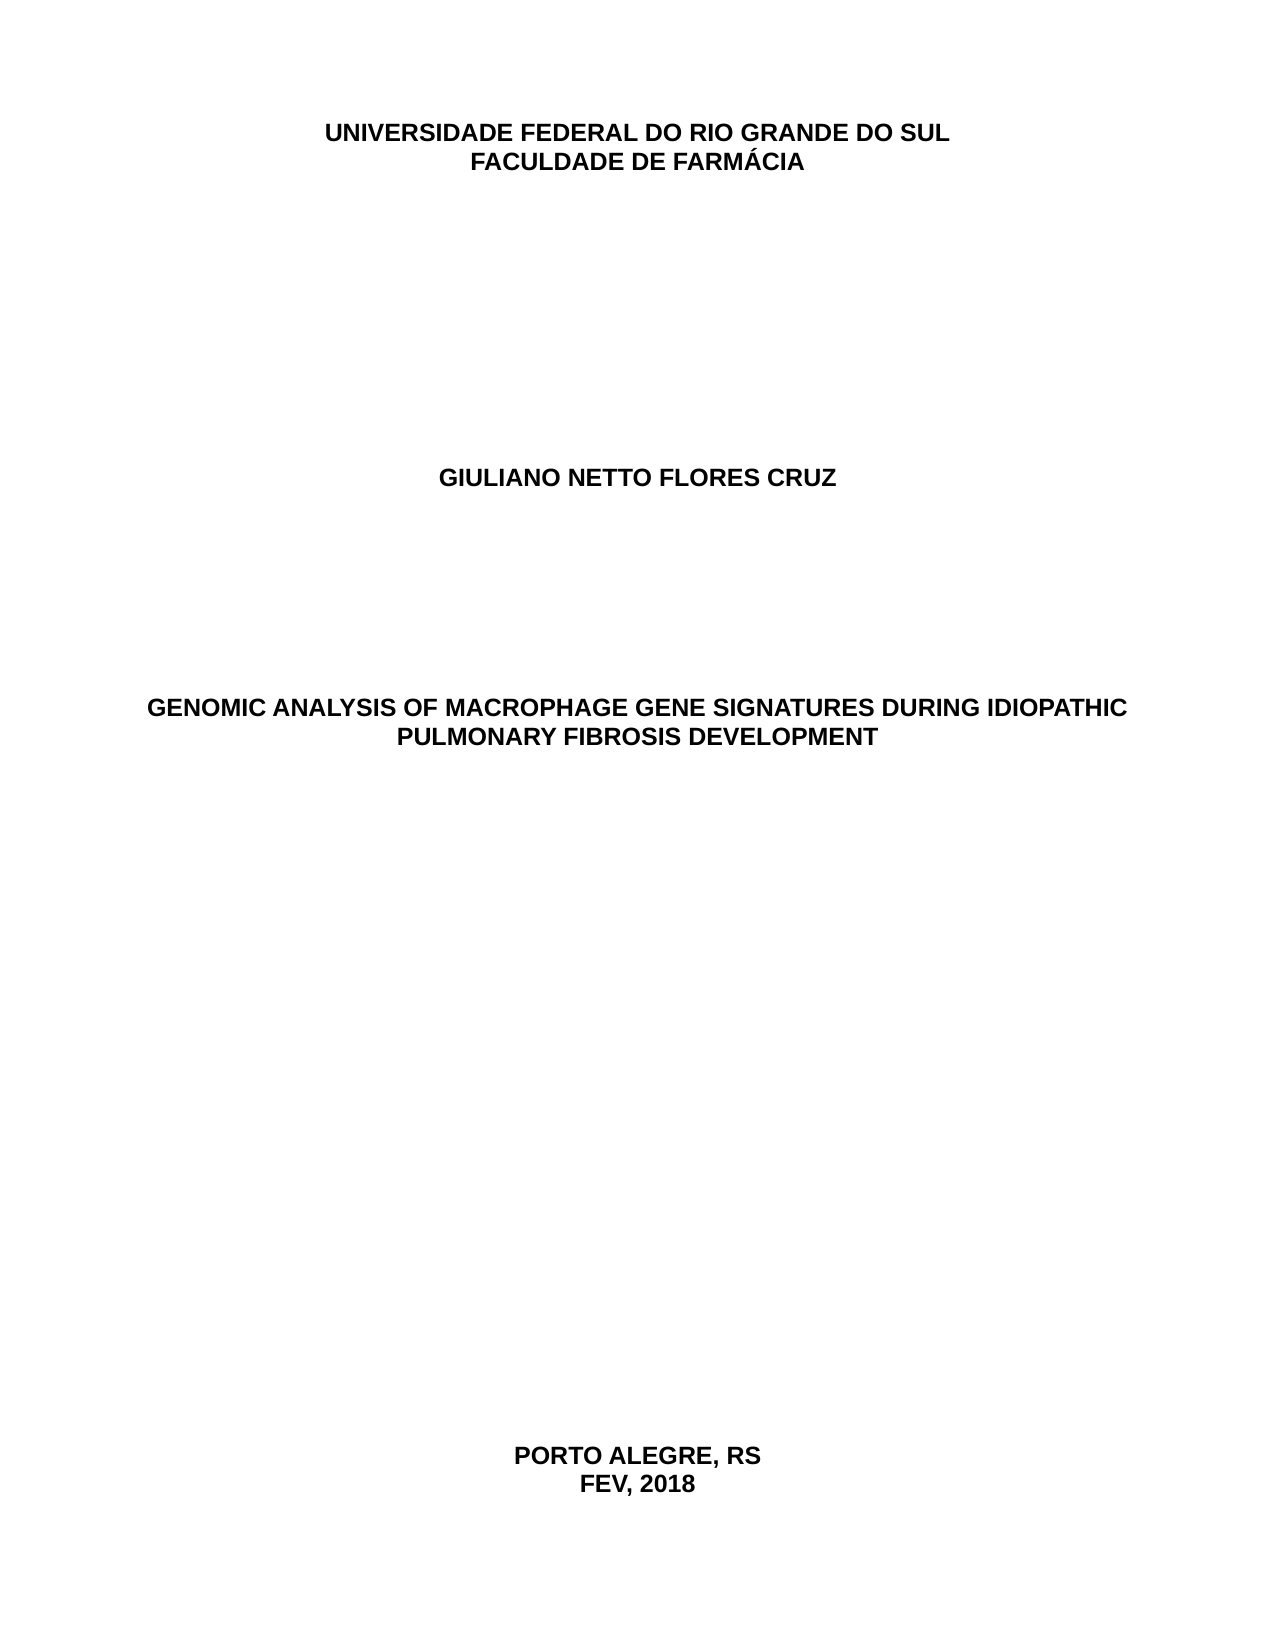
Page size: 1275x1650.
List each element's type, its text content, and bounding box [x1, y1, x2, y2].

text GENOMIC ANALYSIS OF MACROPHAGE GENE SIGNATURES DURING IDIOPATHIC PULMONARY FIBROSIS DEVELOPMENT [118, 693, 1157, 751]
text FEV, 2018 [118, 1469, 1157, 1498]
text GIULIANO NETTO FLORES CRUZ [118, 463, 1157, 492]
text PORTO ALEGRE, RS [118, 1441, 1157, 1469]
text FACULDADE DE FARMÁCIA [118, 147, 1157, 176]
text UNIVERSIDADE FEDERAL DO RIO GRANDE DO SUL [118, 118, 1157, 147]
